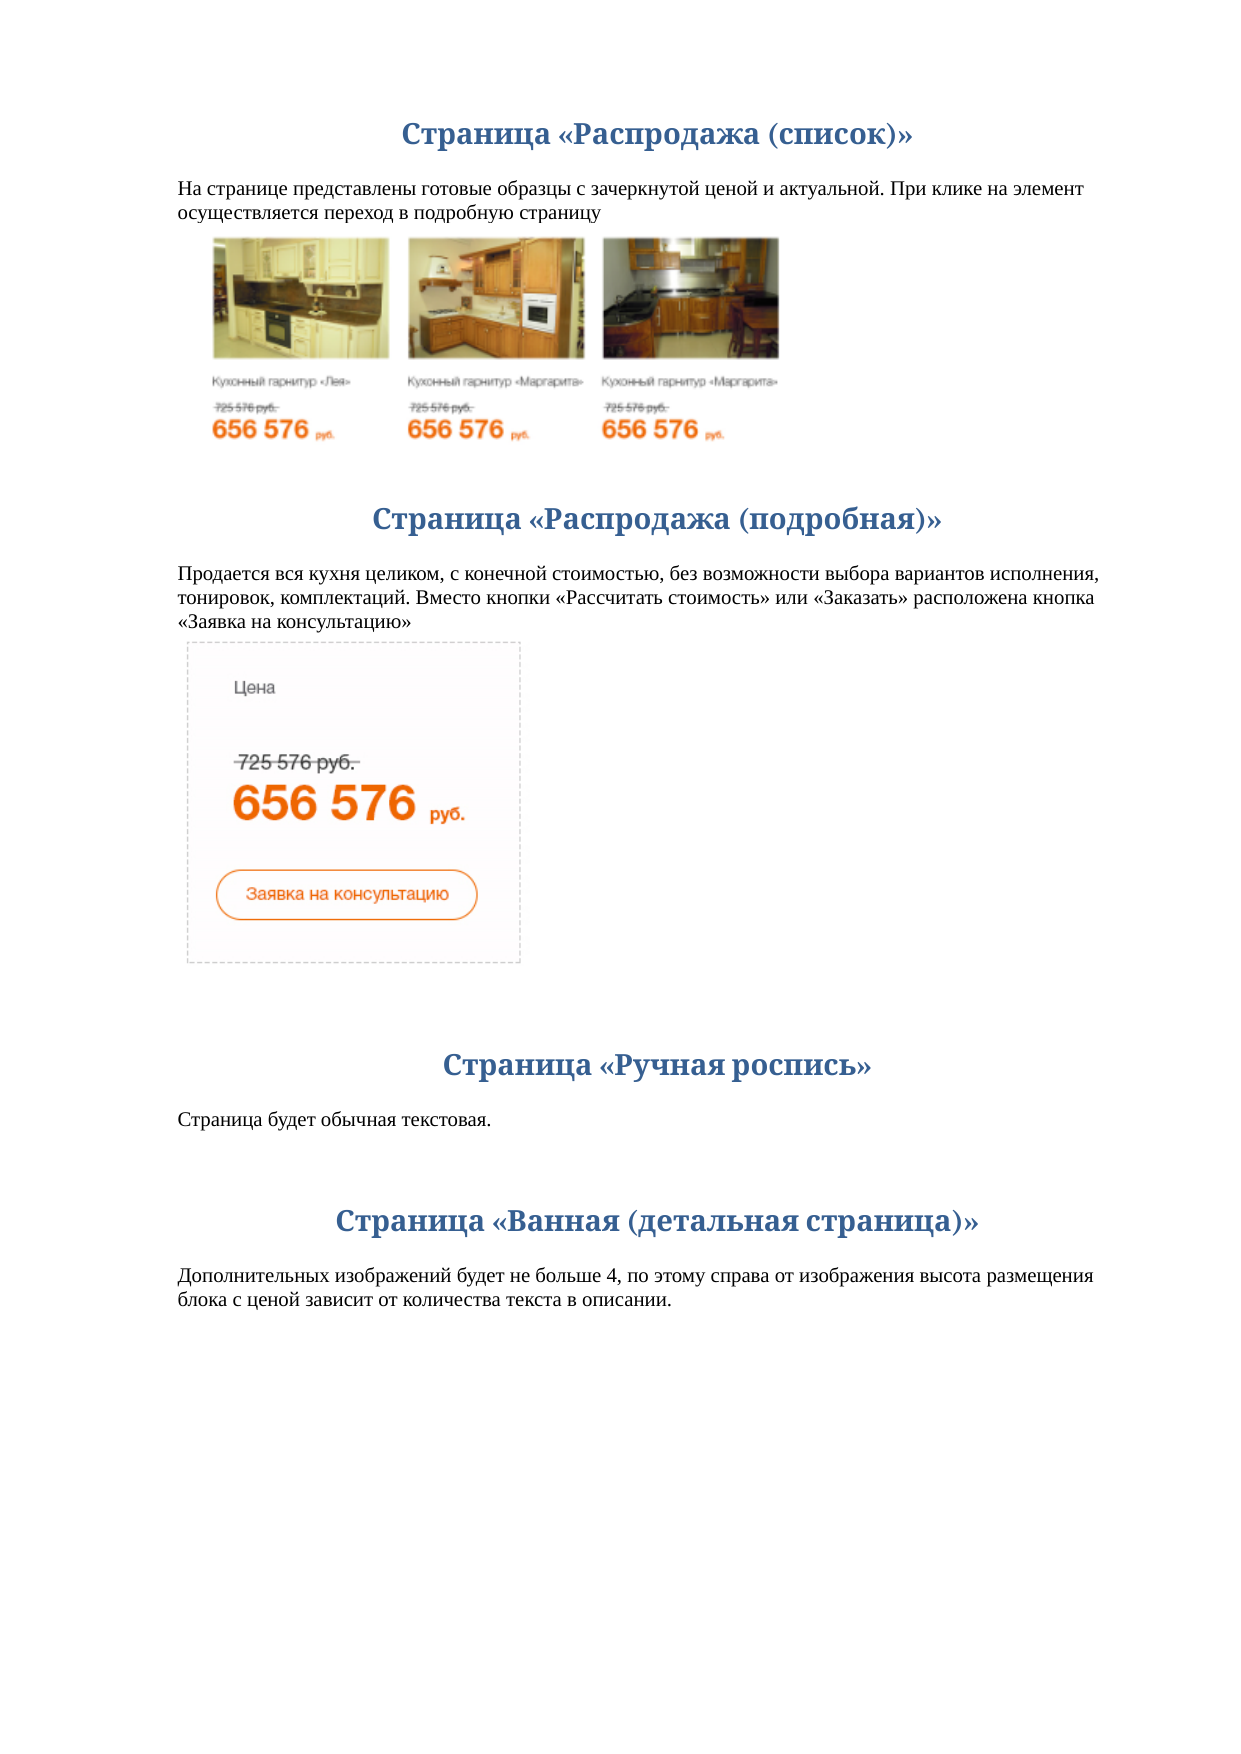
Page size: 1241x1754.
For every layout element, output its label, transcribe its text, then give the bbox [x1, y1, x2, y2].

subtitle Страница «Ванная (детальная страница)» [177, 1205, 1137, 1239]
subtitle Страница «Ручная роспись» [177, 1049, 1137, 1083]
picture [177, 633, 546, 976]
subtitle Страница «Распродажа (подробная)» [177, 503, 1137, 537]
text Продается вся кухня целиком, с конечной стоимостью, без возможности выбора вариантов исполнения, тонировок, комплектаций. Вместо кнопки «Рассчитать стоимость» или «Заказать» расположена кнопка «Заявка на консультацию» [177, 561, 1137, 633]
text Страница будет обычная текстовая. [177, 1107, 1137, 1131]
picture [177, 223, 848, 454]
text На странице представлены готовые образцы с зачеркнутой ценой и актуальной. При клике на элемент осуществляется переход в подробную страницу [177, 176, 1137, 453]
text Дополнительных изображений будет не больше 4, по этому справа от изображения высота размещения блока с ценой зависит от количества текста в описании. [177, 1263, 1137, 1311]
subtitle Страница «Распродажа (список)» [177, 118, 1137, 152]
